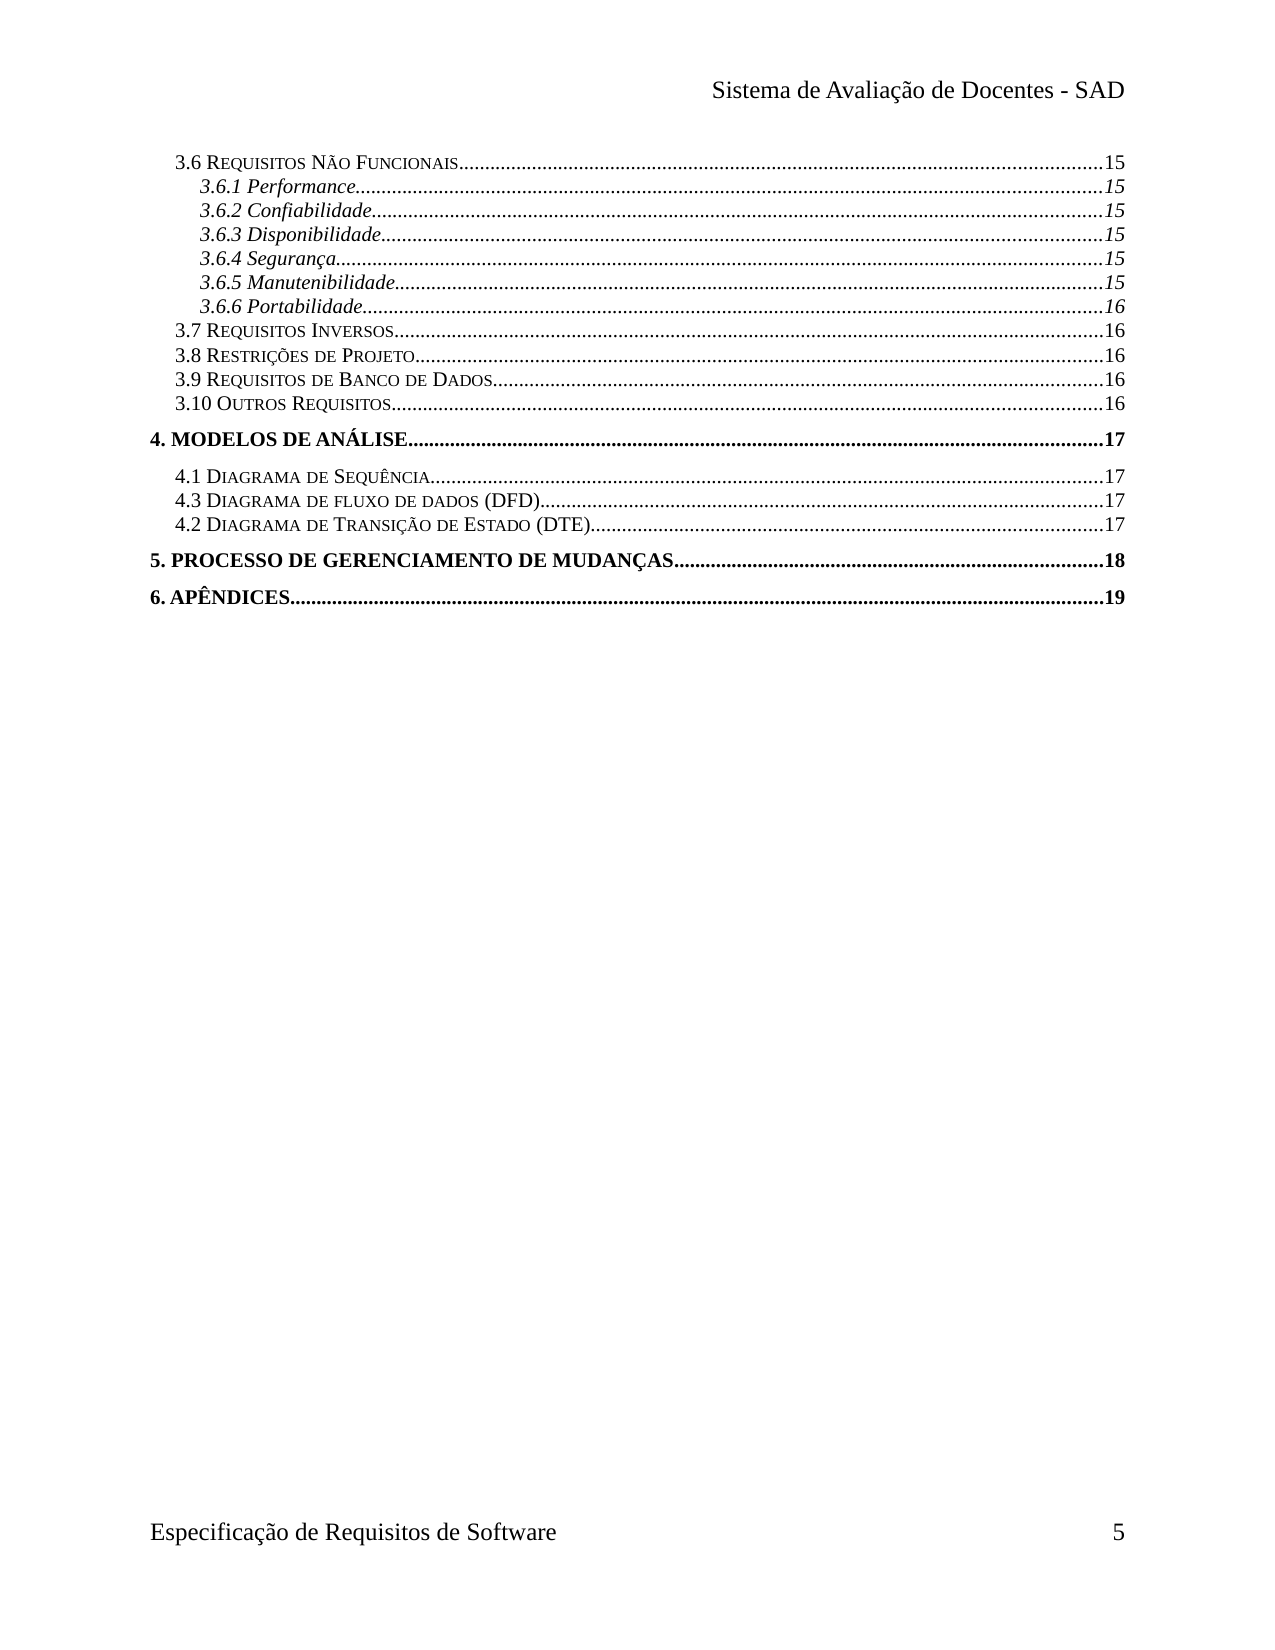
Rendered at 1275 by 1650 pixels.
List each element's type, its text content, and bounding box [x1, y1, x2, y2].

text 3.10 Outros Requisitos 16 [175, 391, 1125, 415]
text 4.2 Diagrama de Transição de Estado (DTE) 17 [175, 512, 1125, 536]
text 3.6.5 Manutenibilidade 15 [200, 270, 1125, 294]
text 3.6.2 Confiabilidade 15 [200, 198, 1125, 222]
text 4.3 Diagrama de fluxo de dados (DFD) 17 [175, 488, 1125, 512]
text 4.1 Diagrama de Sequência 17 [175, 464, 1125, 488]
text 3.8 Restrições de Projeto 16 [175, 342, 1125, 367]
text 3.6 Requisitos Não Funcionais 15 [175, 150, 1125, 174]
text 3.6.3 Disponibilidade 15 [200, 222, 1125, 246]
text 6. Apêndices 19 [150, 585, 1125, 609]
text 5. Processo de Gerenciamento de Mudanças 18 [150, 548, 1125, 572]
text 3.7 Requisitos Inversos 16 [175, 318, 1125, 342]
text 3.6.1 Performance 15 [200, 174, 1125, 198]
text 3.6.4 Segurança 15 [200, 246, 1125, 270]
text 4. Modelos de Análise 17 [150, 427, 1125, 451]
text 3.9 Requisitos de Banco de Dados 16 [175, 367, 1125, 391]
text 3.6.6 Portabilidade 16 [200, 294, 1125, 318]
